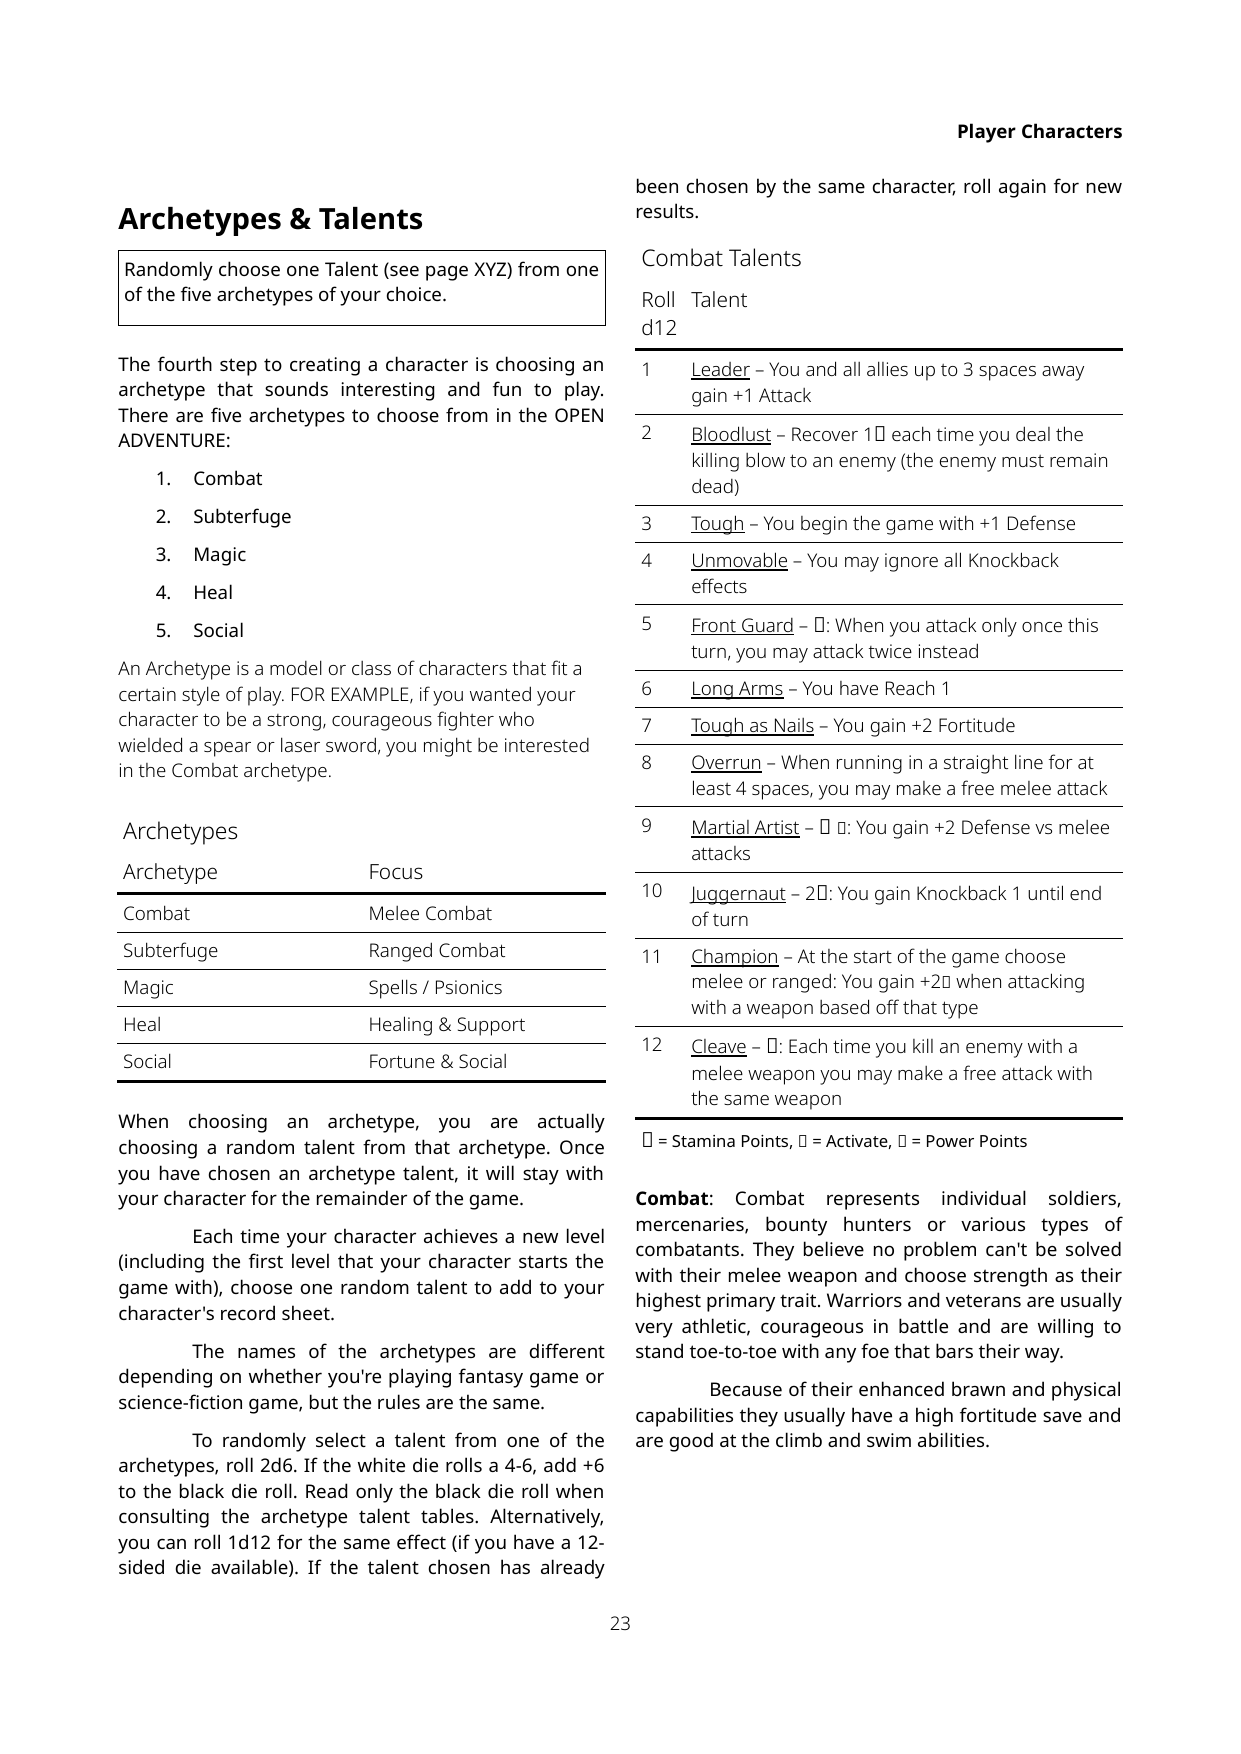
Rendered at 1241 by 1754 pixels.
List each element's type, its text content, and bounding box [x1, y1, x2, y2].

table_cell 11 [635, 939, 685, 1026]
table_cell Bloodlust – Recover 1 each time you deal the killing blow to an enemy (the enemy must remain dead) [685, 415, 1123, 504]
table_cell Focus [363, 852, 606, 891]
table_cell 12 [635, 1027, 685, 1117]
table_cell 8 [635, 745, 685, 806]
table_cell Social [117, 1044, 362, 1080]
table_header Archetypes [117, 809, 606, 852]
text The fourth step to creating a character is choosing an archetype that sounds interesting and fun to play. There are five archetypes to choose from in the OPEN ADVENTURE: [118, 326, 605, 453]
text To randomly select a talent from one of the archetypes, roll 2d6. If the white die rolls a 4-6, add +6 to the black die roll. Read only the black die roll when consulting the archetype talent tables. Alternatively, you can roll 1d12 for the same effect (if you have a 12-sided die available). If the talent chosen has already [118, 1427, 605, 1580]
table_cell  = Stamina Points,  = Activate,  = Power Points [635, 1120, 1123, 1160]
table_cell Spells / Psionics [363, 970, 606, 1006]
table_cell Overrun – When running in a straight line for at least 4 spaces, you may make a free melee attack [685, 745, 1123, 806]
subtitle Archetypes & Talents [118, 198, 605, 238]
table_header Combat Talents [635, 237, 1123, 279]
table_cell 10 [635, 873, 685, 937]
table_cell Magic [117, 970, 362, 1006]
table_header Randomly choose one Talent (see page XYZ) from one of the five archetypes of your choice. [119, 251, 605, 325]
table_cell Melee Combat [363, 895, 606, 932]
table_cell Juggernaut – 2: You gain Knockback 1 until end of turn [685, 873, 1123, 937]
list Subterfuge [156, 504, 605, 529]
table_cell Fortune & Social [363, 1044, 606, 1080]
table_cell Long Arms – You have Reach 1 [685, 671, 1123, 707]
table_cell Heal [117, 1007, 362, 1043]
table_cell Ranged Combat [363, 933, 606, 969]
table_cell 9 [635, 807, 685, 872]
text been chosen by the same character, roll again for new results. [635, 173, 1122, 224]
table_cell Front Guard – : When you attack only once this turn, you may attack twice instead [685, 605, 1123, 670]
table_cell 3 [635, 506, 685, 542]
table_cell Champion – At the start of the game choose melee or ranged: You gain +2 when attacking with a weapon based off that type [685, 939, 1123, 1026]
table_cell 2 [635, 415, 685, 504]
list Magic [156, 542, 605, 567]
table_cell Roll d12 [635, 279, 685, 348]
table_cell Subterfuge [117, 933, 362, 969]
table_cell Healing & Support [363, 1007, 606, 1043]
table_cell Cleave – : Each time you kill an enemy with a melee weapon you may make a free attack with the same weapon [685, 1027, 1123, 1117]
table_cell 5 [635, 605, 685, 670]
text Each time your character achieves a new level (including the first level that your character starts the game with), choose one random talent to add to your character's record sheet. [118, 1223, 605, 1325]
table_cell 6 [635, 671, 685, 707]
table_cell 7 [635, 708, 685, 744]
text Because of their enhanced brawn and physical capabilities they usually have a high fortitude save and are good at the climb and swim abilities. [635, 1376, 1122, 1453]
list Combat [156, 466, 605, 491]
table_cell Talent [685, 279, 1123, 348]
table_cell Tough – You begin the game with +1 Defense [685, 506, 1123, 542]
table_cell Archetype [117, 852, 362, 891]
text Combat: Combat represents individual soldiers, mercenaries, bounty hunters or various types of combatants. They believe no problem can't be solved with their melee weapon and choose strength as their highest primary trait. Warriors and veterans are usually very athletic, courageous in battle and are willing to stand toe-to-toe with any foe that bars their way. [635, 1185, 1122, 1364]
table_cell Martial Artist –  : You gain +2 Defense vs melee attacks [685, 807, 1123, 872]
table_cell Combat [117, 895, 362, 932]
text An Archetype is a model or class of characters that fit a certain style of play. FOR EXAMPLE, if you wanted your character to be a strong, courageous fighter who wielded a spear or laser sword, you might be interested in the Combat archetype. [118, 656, 605, 783]
list Social [156, 618, 605, 643]
table_cell Tough as Nails – You gain +2 Fortitude [685, 708, 1123, 744]
text When choosing an archetype, you are actually choosing a random talent from that archetype. Once you have chosen an archetype talent, it will stay with your character for the remainder of the game. [118, 1083, 605, 1211]
table_cell 1 [635, 351, 685, 413]
table_cell 4 [635, 543, 685, 604]
list Heal [156, 580, 605, 605]
table_cell Unmovable – You may ignore all Knockback effects [685, 543, 1123, 604]
text The names of the archetypes are different depending on whether you're playing fantasy game or science-fiction game, but the rules are the same. [118, 1338, 605, 1414]
table_cell Leader – You and all allies up to 3 spaces away gain +1 Attack [685, 351, 1123, 413]
